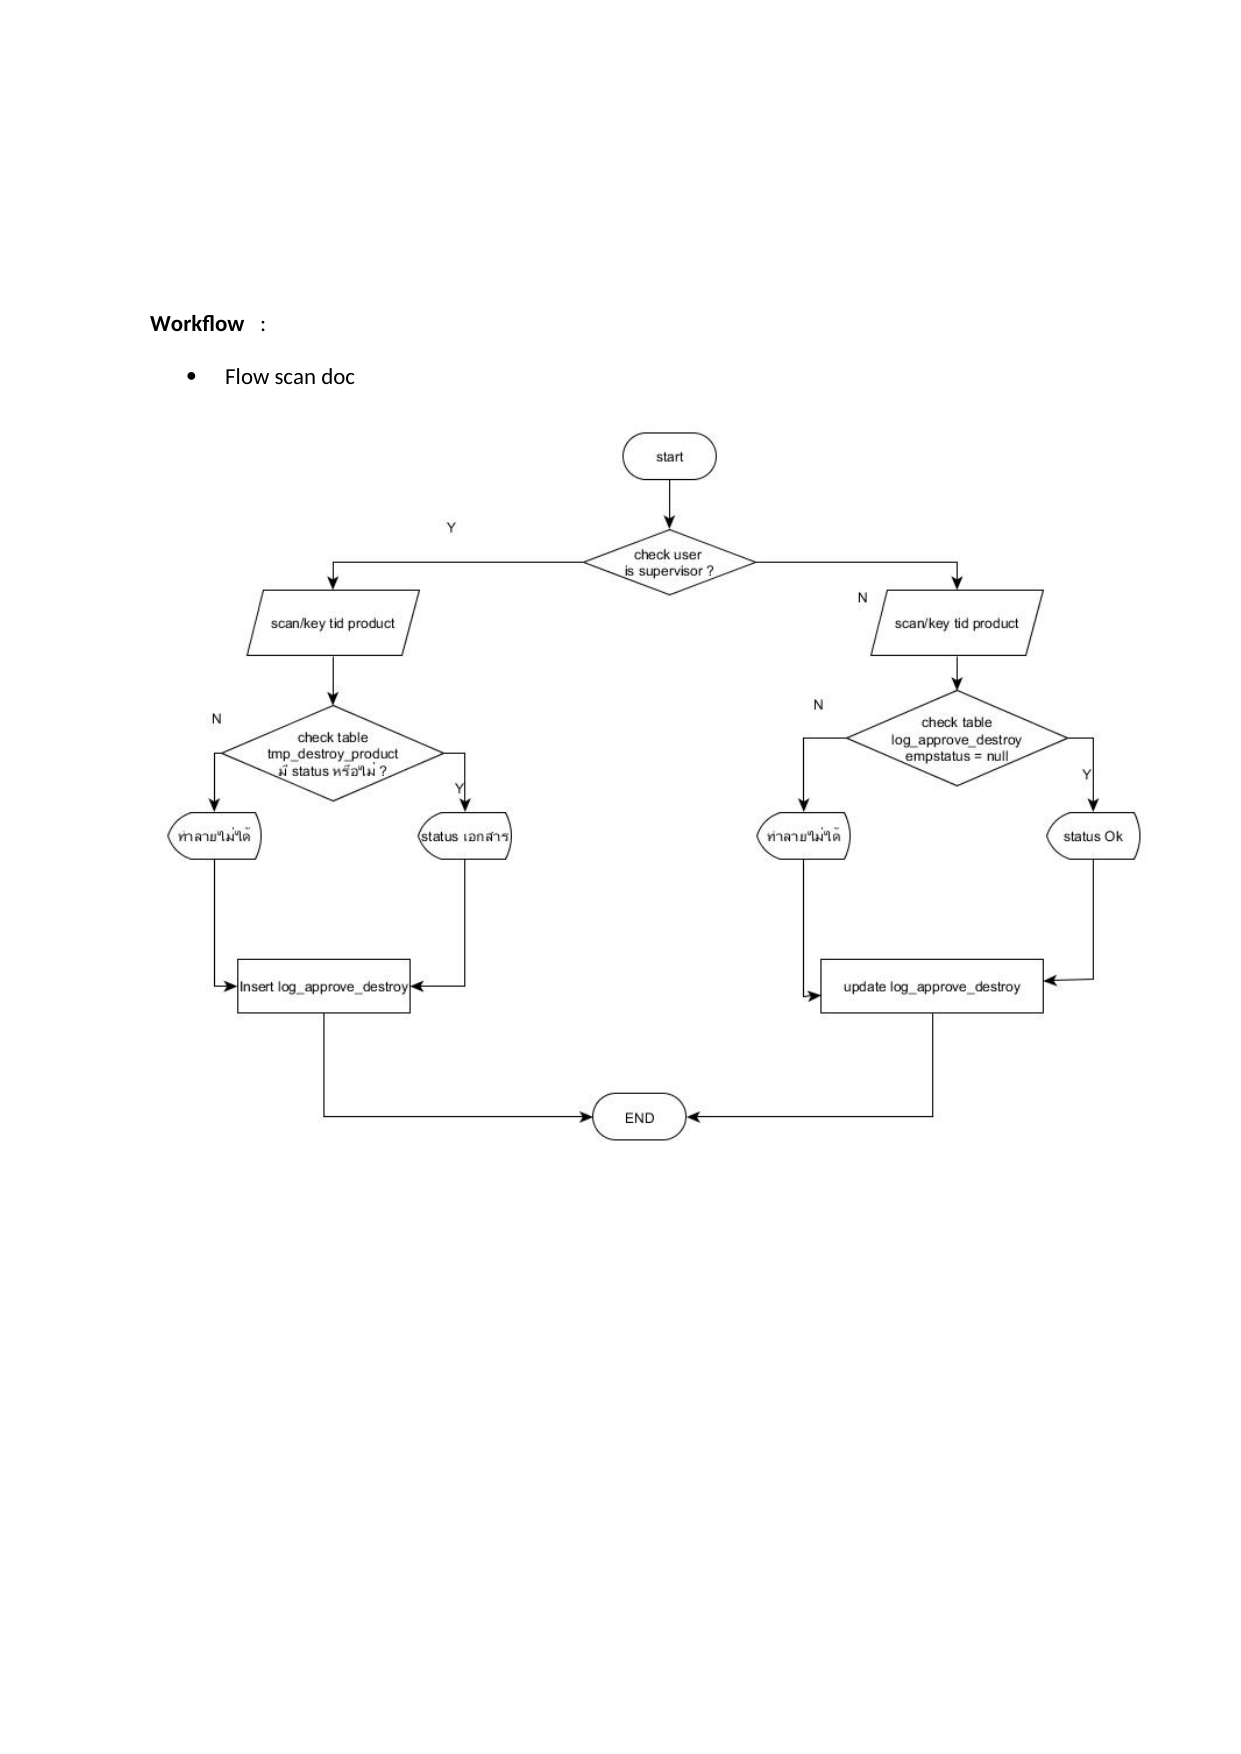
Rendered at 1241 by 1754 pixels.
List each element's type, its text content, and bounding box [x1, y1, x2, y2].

list Flow scan doc [187, 362, 1090, 390]
text Workflow : [150, 309, 1090, 337]
picture [150, 415, 1158, 1158]
